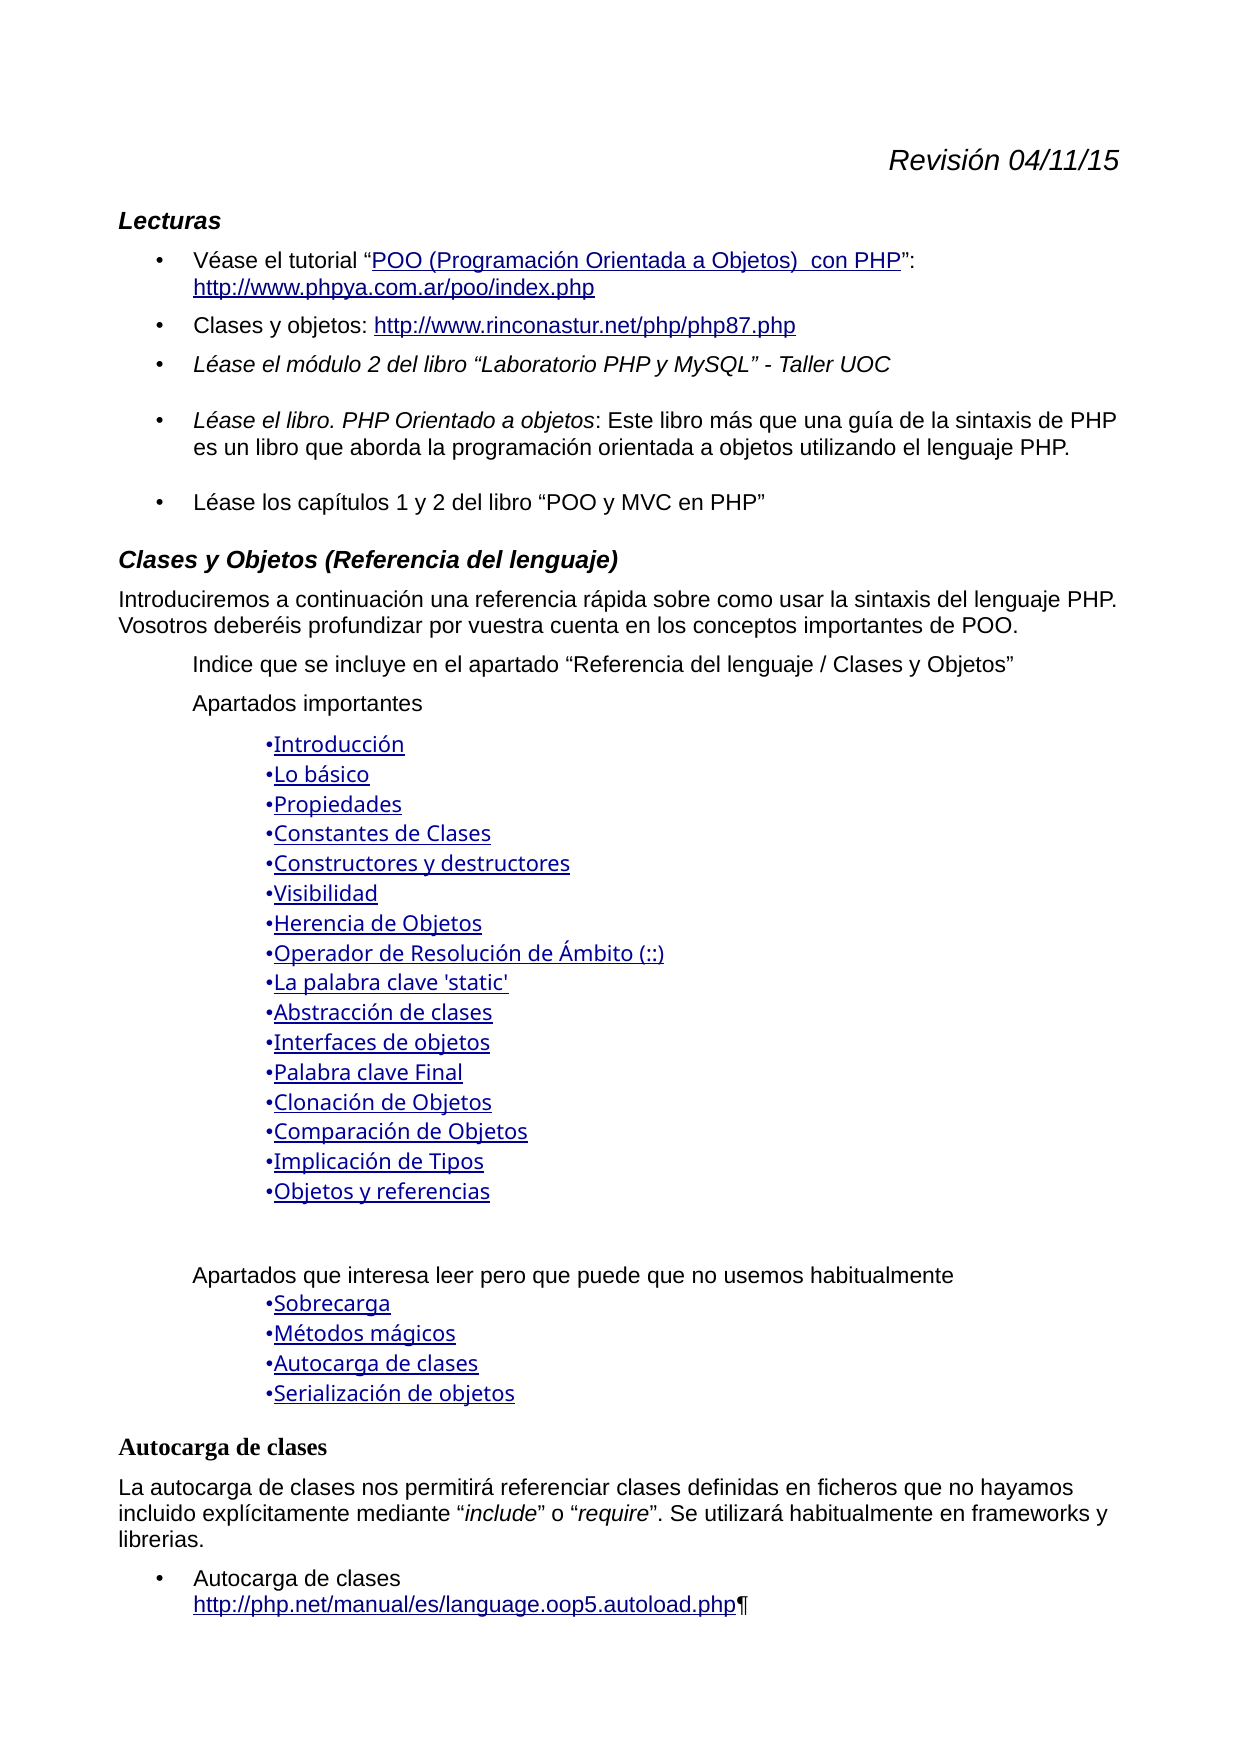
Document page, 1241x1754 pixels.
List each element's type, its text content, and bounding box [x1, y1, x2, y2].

list Introducción [192, 729, 1122, 759]
list Léase el libro. PHP Orientado a objetos: Este libro más que una guía de la sintaxis de PHP es un libro que aborda la programación orientada a objetos utilizando el lenguaje PHP. [156, 407, 1122, 460]
list Constructores y destructores [192, 848, 1122, 878]
list Comparación de Objetos [192, 1116, 1122, 1146]
subtitle Autocarga de clases [118, 1432, 1122, 1461]
list Clonación de Objetos [192, 1087, 1122, 1116]
list Propiedades [192, 789, 1122, 818]
list Interfaces de objetos [192, 1027, 1122, 1057]
list Implicación de Tipos [192, 1146, 1122, 1176]
list Autocarga de clases http://php.net/manual/es/language.oop5.autoload.php¶ [156, 1565, 1122, 1618]
text La autocarga de clases nos permitirá referenciar clases definidas en ficheros que no hayamos incluido explícitamente mediante “include” o “require”. Se utilizará habitualmente en frameworks y librerias. [118, 1473, 1122, 1552]
subtitle Clases y Objetos (Referencia del lenguaje) [118, 545, 1122, 574]
list Lo básico [192, 759, 1122, 789]
list Léase el módulo 2 del libro “Laboratorio PHP y MySQL” - Taller UOC [156, 351, 1122, 378]
list Objetos y referencias [192, 1176, 1122, 1206]
text Introduciremos a continuación una referencia rápida sobre como usar la sintaxis del lenguaje PHP. Vosotros deberéis profundizar por vuestra cuenta en los conceptos importantes de POO. [118, 586, 1122, 639]
list Sobrecarga [192, 1288, 1122, 1318]
list Clases y objetos: http://www.rinconastur.net/php/php87.php [156, 312, 1122, 339]
text Indice que se incluye en el apartado “Referencia del lenguaje / Clases y Objetos” [192, 651, 1122, 678]
text Apartados que interesa leer pero que puede que no usemos habitualmente [192, 1262, 1122, 1288]
list Autocarga de clases [192, 1348, 1122, 1378]
list Operador de Resolución de Ámbito (::) [192, 938, 1122, 967]
list La palabra clave 'static' [192, 967, 1122, 997]
list Métodos mágicos [192, 1318, 1122, 1348]
list Constantes de Clases [192, 818, 1122, 848]
list Léase los capítulos 1 y 2 del libro “POO y MVC en PHP” [156, 489, 1122, 516]
text Apartados importantes [192, 690, 1122, 717]
list Palabra clave Final [192, 1057, 1122, 1087]
list Herencia de Objetos [192, 908, 1122, 938]
list Abstracción de clases [192, 997, 1122, 1027]
list Véase el tutorial “POO (Programación Orientada a Objetos) con PHP”: http://www.phpya.com.ar/poo/index.php [156, 247, 1122, 300]
list Serialización de objetos [192, 1378, 1122, 1407]
subtitle Lecturas [118, 206, 1122, 235]
list Visibilidad [192, 878, 1122, 908]
